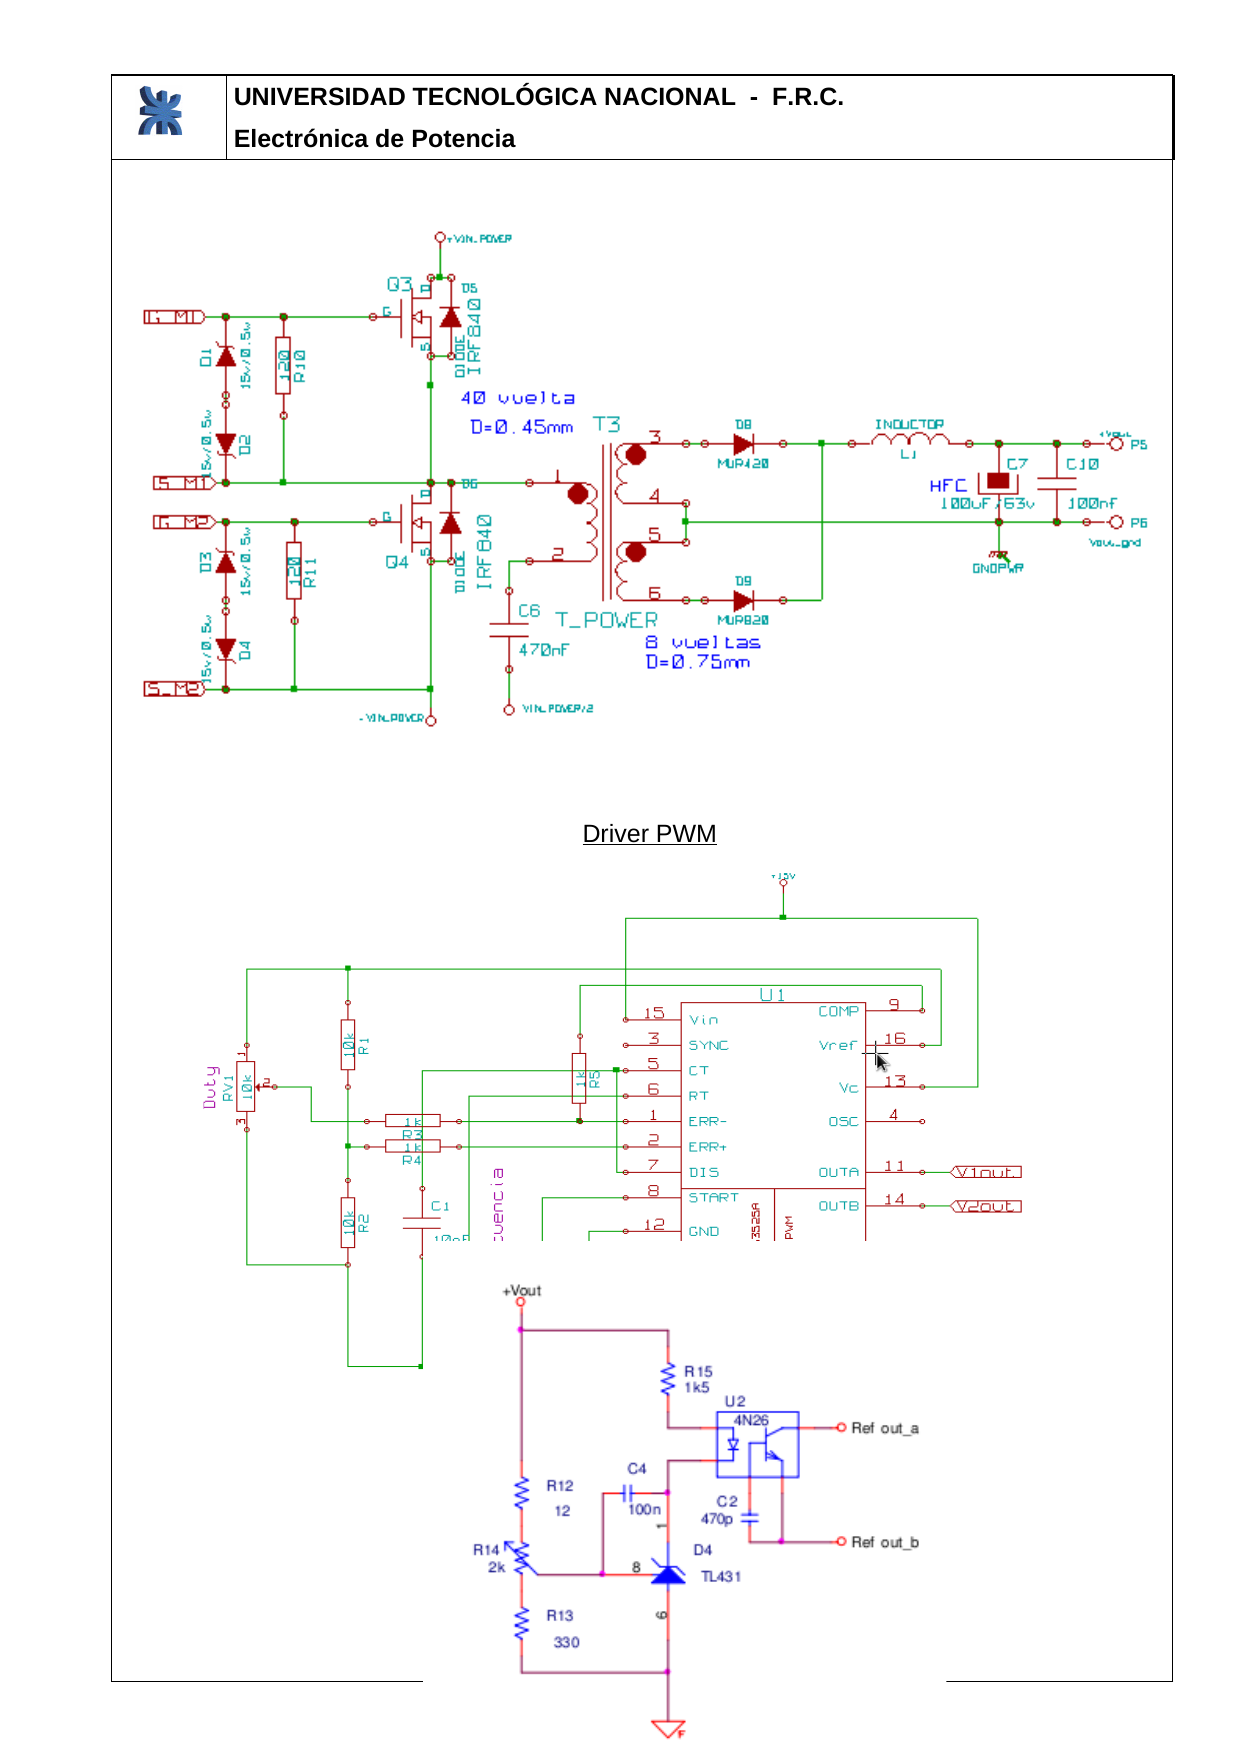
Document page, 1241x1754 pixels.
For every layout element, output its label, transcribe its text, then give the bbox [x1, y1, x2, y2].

text Auxiliary Control, Feedback [947, 1509, 1166, 1537]
text Driver PWM [133, 819, 1166, 847]
picture [203, 869, 1034, 1754]
picture [133, 221, 1165, 733]
text Auxiliary Control, Feedback [170, 1509, 423, 1537]
picture [135, 85, 183, 136]
